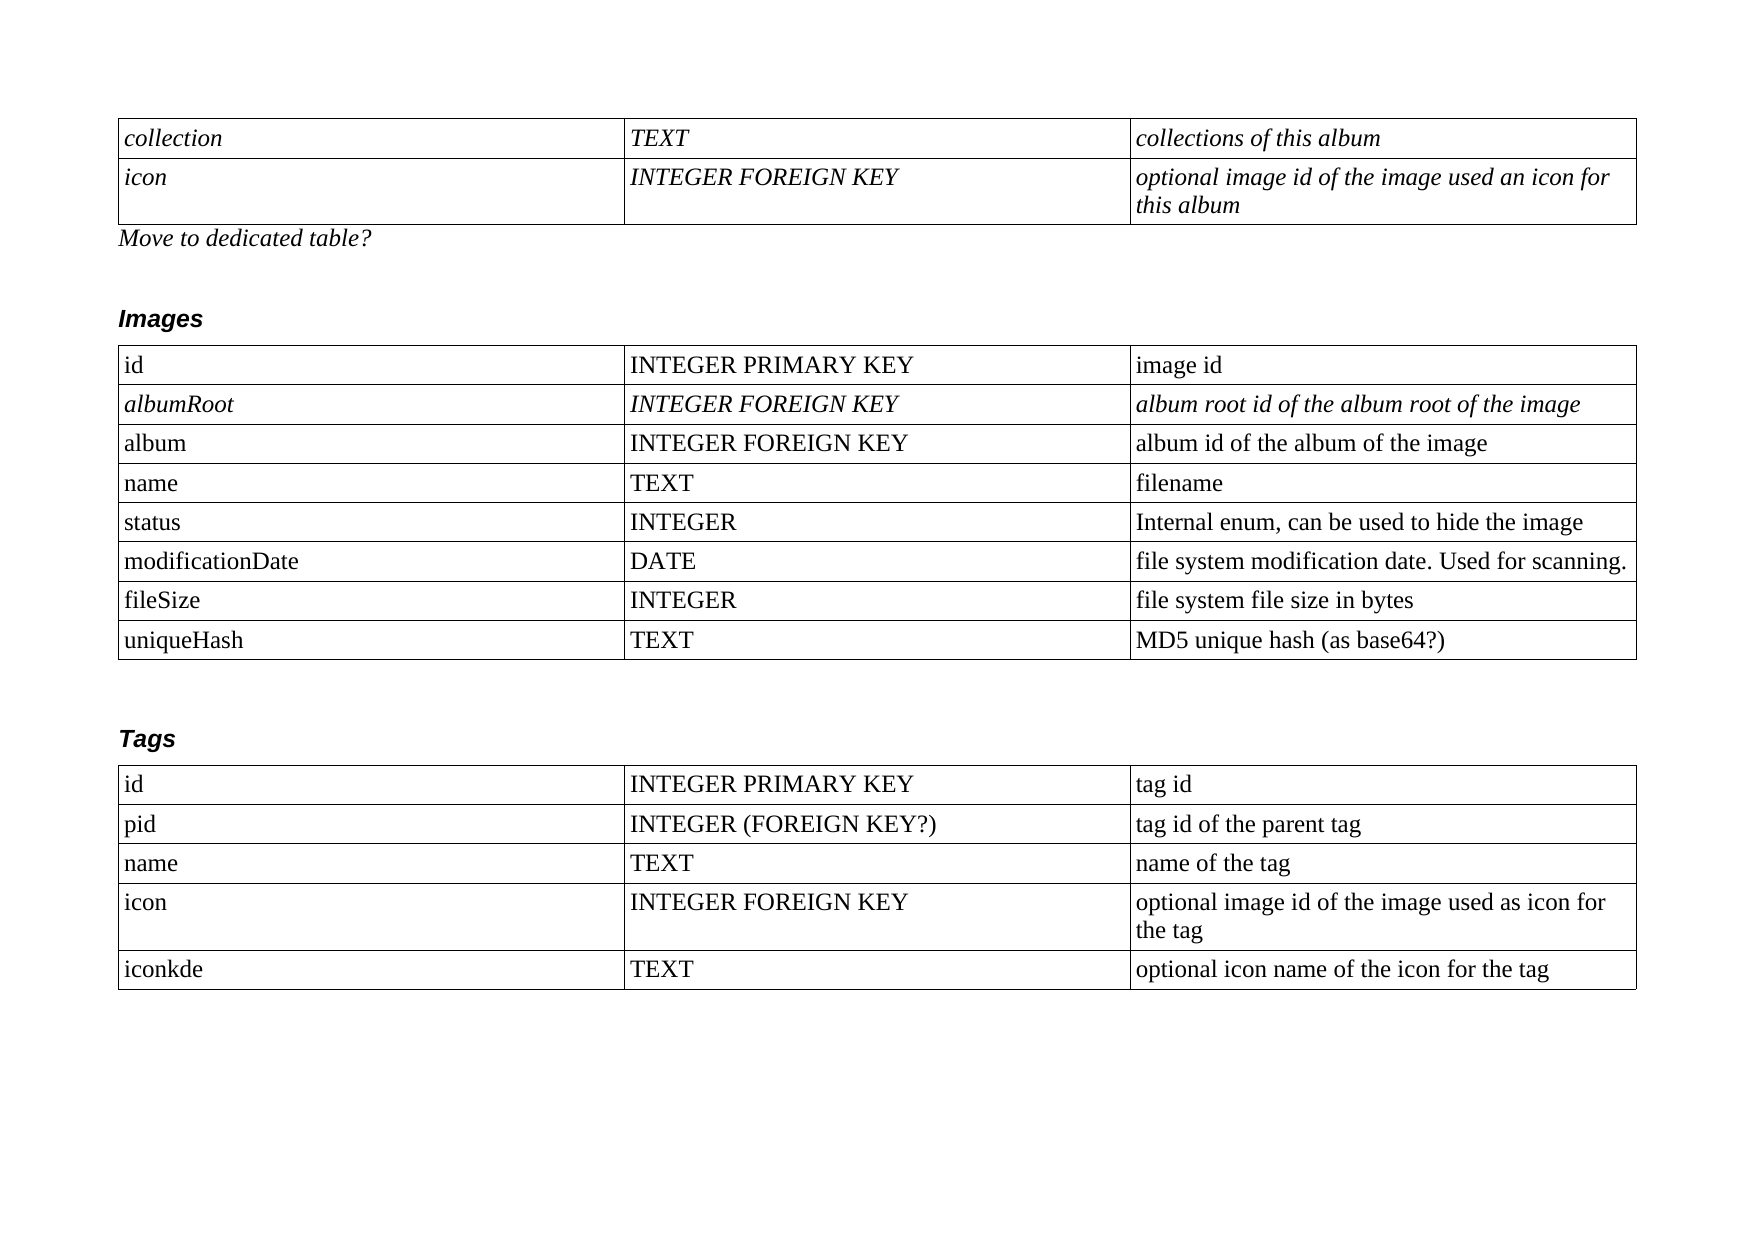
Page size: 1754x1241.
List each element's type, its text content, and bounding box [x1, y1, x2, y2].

subtitle Images [118, 305, 1636, 333]
table_cell album root id of the album root of the image [1131, 385, 1636, 424]
table_cell TEXT [625, 464, 1130, 502]
table_header image id [1131, 346, 1636, 384]
table_cell pid [119, 805, 624, 843]
subtitle Tags [118, 724, 1636, 752]
table_cell album [119, 425, 624, 463]
table_cell name of the tag [1131, 844, 1636, 883]
table_cell MD5 unique hash (as base64?) [1131, 621, 1636, 659]
table_header id [119, 346, 624, 384]
table_cell optional image id of the image used as icon for the tag [1131, 884, 1636, 949]
table_cell collections of this album [1131, 119, 1636, 157]
table_cell INTEGER FOREIGN KEY [625, 385, 1130, 424]
table_cell iconkde [119, 951, 624, 989]
table_cell fileSize [119, 582, 624, 620]
table_cell TEXT [625, 951, 1130, 989]
table_cell filename [1131, 464, 1636, 502]
table_cell name [119, 464, 624, 502]
table_cell INTEGER (FOREIGN KEY?) [625, 805, 1130, 843]
table_cell INTEGER [625, 503, 1130, 541]
table_cell INTEGER FOREIGN KEY [625, 425, 1130, 463]
table_cell name [119, 844, 624, 883]
table_cell collection [119, 119, 624, 157]
table_cell file system modification date. Used for scanning. [1131, 542, 1636, 581]
table_cell status [119, 503, 624, 541]
table_cell optional image id of the image used an icon for this album [1131, 159, 1636, 224]
table_cell TEXT [625, 621, 1130, 659]
table_cell INTEGER FOREIGN KEY [625, 159, 1130, 224]
table_cell TEXT [625, 119, 1130, 157]
table_cell optional icon name of the icon for the tag [1131, 951, 1636, 989]
table_cell DATE [625, 542, 1130, 581]
table_cell TEXT [625, 844, 1130, 883]
table_cell file system file size in bytes [1131, 582, 1636, 620]
table_cell albumRoot [119, 385, 624, 424]
table_header INTEGER PRIMARY KEY [625, 346, 1130, 384]
text Move to dedicated table? [118, 225, 1636, 252]
table_cell album id of the album of the image [1131, 425, 1636, 463]
table_header INTEGER PRIMARY KEY [625, 766, 1130, 804]
table_cell icon [119, 159, 624, 224]
table_cell uniqueHash [119, 621, 624, 659]
table_cell INTEGER [625, 582, 1130, 620]
table_cell modificationDate [119, 542, 624, 581]
table_cell Internal enum, can be used to hide the image [1131, 503, 1636, 541]
table_cell INTEGER FOREIGN KEY [625, 884, 1130, 949]
table_header tag id [1131, 766, 1636, 804]
table_cell icon [119, 884, 624, 949]
table_header id [119, 766, 624, 804]
table_cell tag id of the parent tag [1131, 805, 1636, 843]
